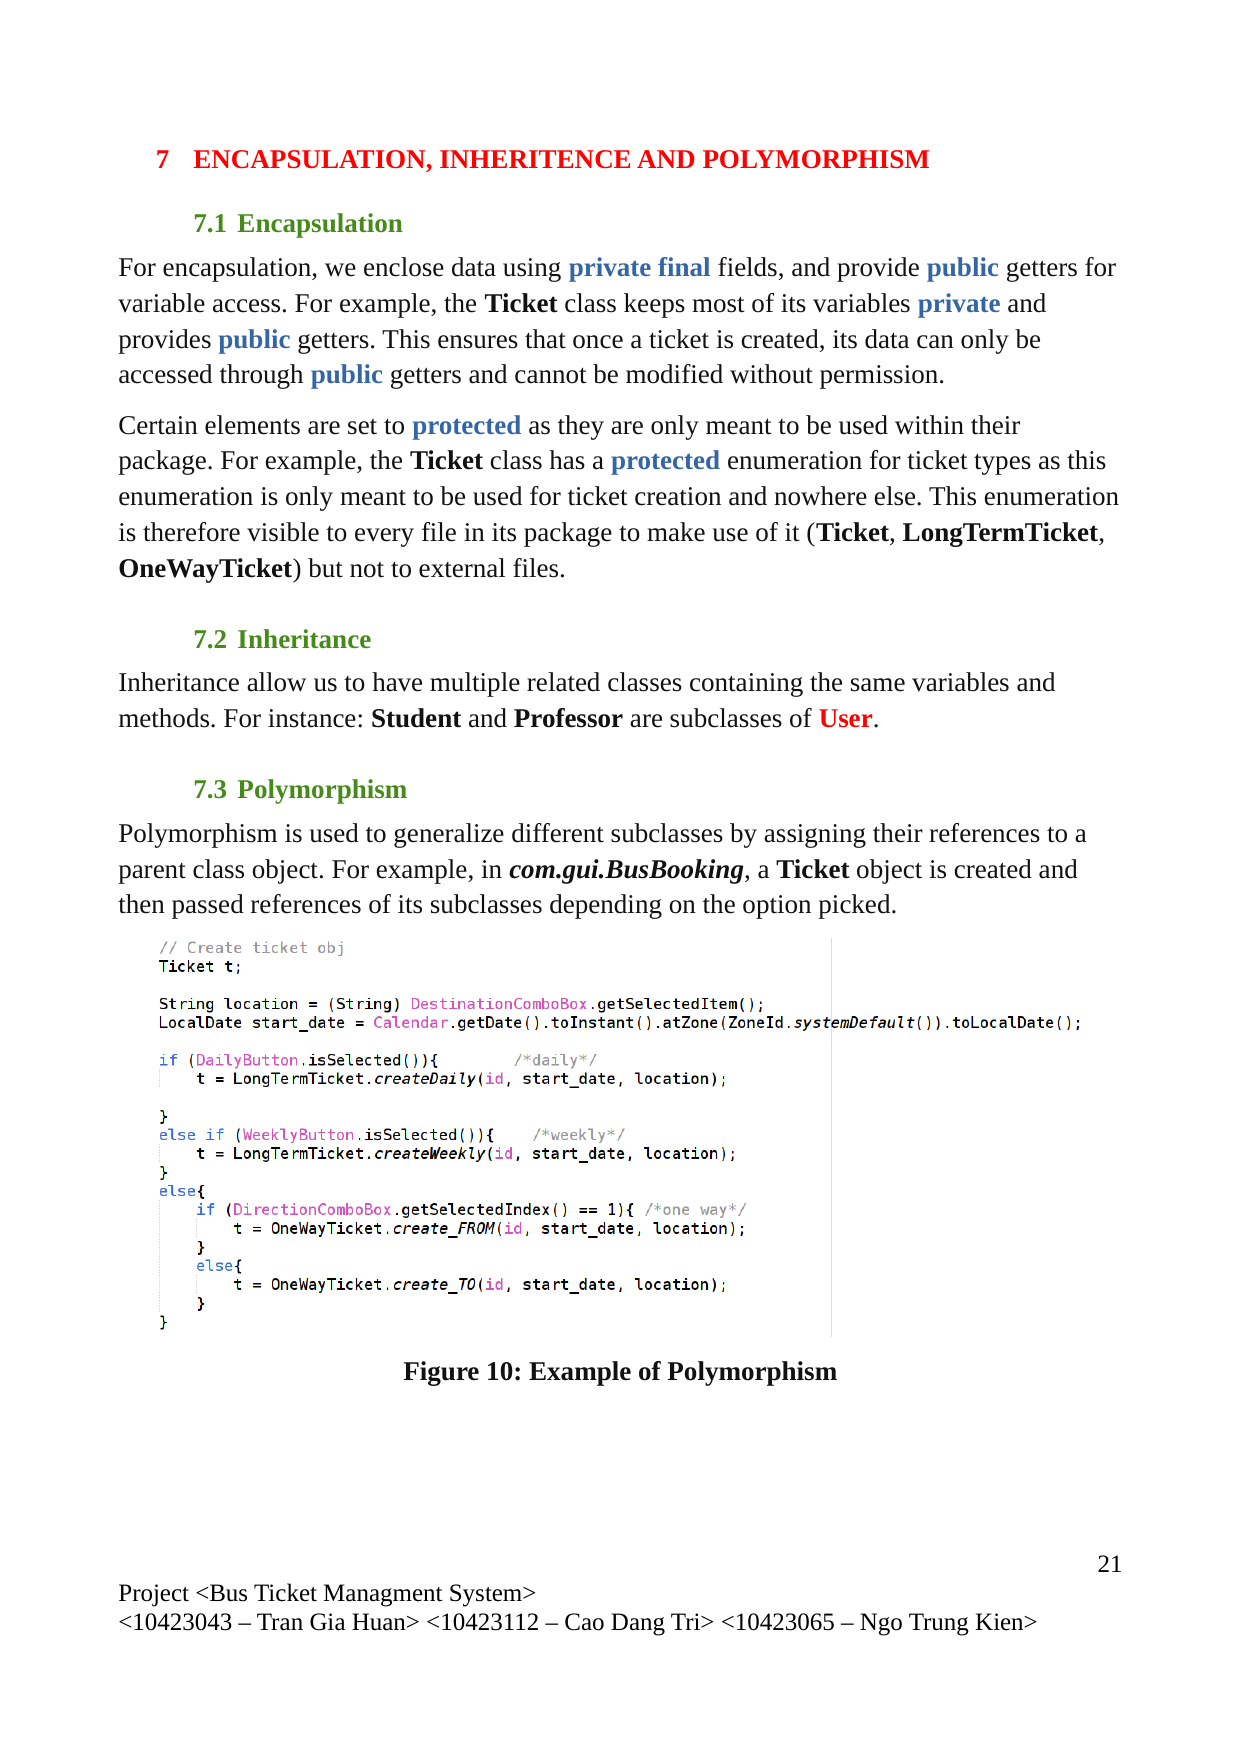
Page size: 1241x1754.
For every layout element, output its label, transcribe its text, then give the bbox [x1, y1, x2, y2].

picture [157, 938, 1083, 1337]
text Polymorphism is used to generalize different subclasses by assigning their references to a parent class object. For example, in com.gui.BusBooking, a Ticket object is created and then passed references of its subclasses depending on the option picked. [118, 817, 1122, 919]
text Figure 10: Example of Polymorphism [118, 1355, 1122, 1386]
text Inheritance allow us to have multiple related classes containing the same variables and methods. For instance: Student and Professor are subclasses of User. [118, 666, 1122, 733]
subtitle Polymorphism [193, 773, 1122, 804]
subtitle Encapsulation [193, 208, 1122, 239]
subtitle Inheritance [193, 623, 1122, 654]
text Certain elements are set to protected as they are only meant to be used within their package. For example, the Ticket class has a protected enumeration for ticket types as this enumeration is only meant to be used for ticket creation and nowhere else. This enumeration is therefore visible to every file in its package to make use of it (Ticket, LongTermTicket, OneWayTicket) but not to external files. [118, 409, 1122, 583]
subtitle ENCAPSULATION, INHERITENCE AND POLYMORPHISM [156, 143, 1122, 174]
text For encapsulation, we enclose data using private final fields, and provide public getters for variable access. For example, the Ticket class keeps most of its variables private and provides public getters. This ensures that once a ticket is created, its data can only be accessed through public getters and cannot be modified without permission. [118, 251, 1122, 389]
